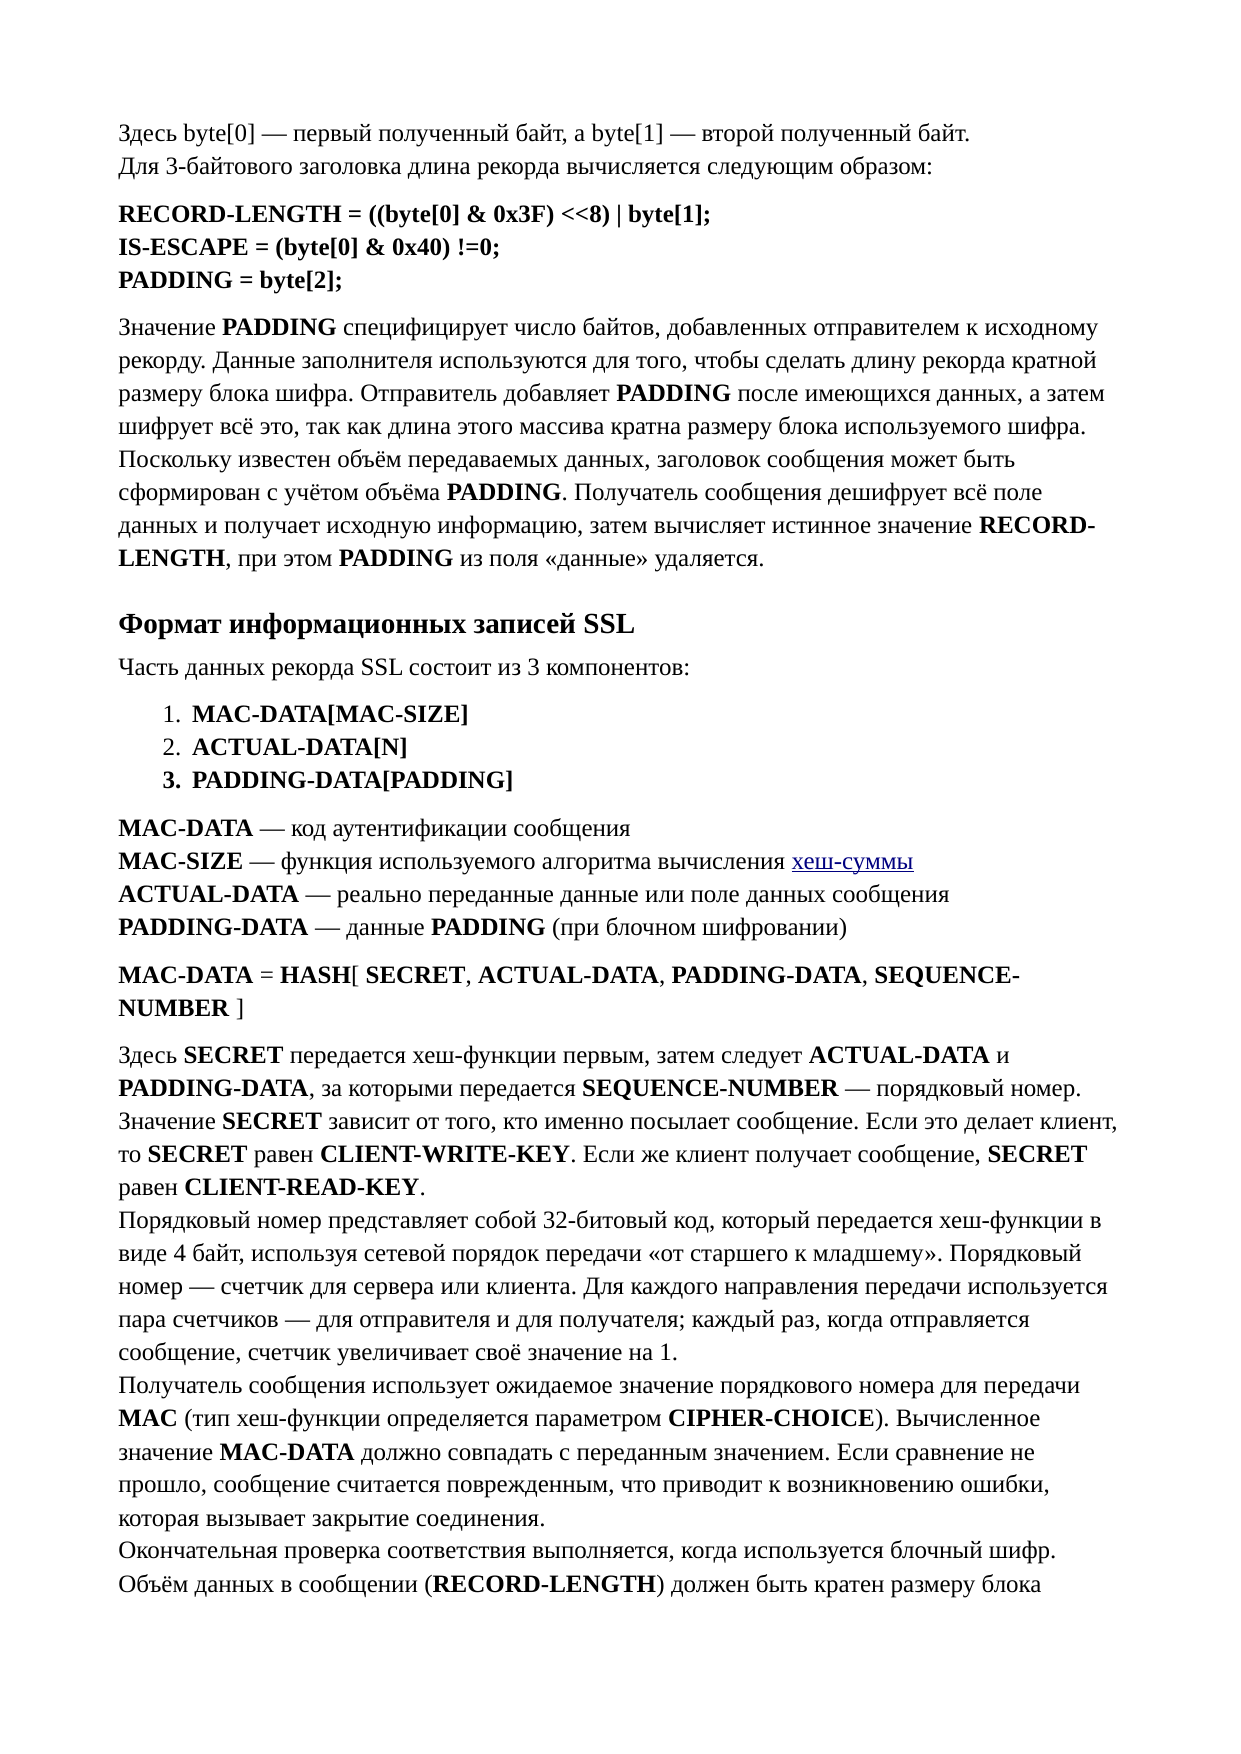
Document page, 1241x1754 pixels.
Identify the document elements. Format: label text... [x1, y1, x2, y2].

text RECORD-LENGTH = ((byte[0] & 0x3F) <<8) | byte[1]; IS-ESCAPE = (byte[0] & 0x40) !=0; PADDING = byte[2]; [118, 199, 1122, 293]
list PADDING-DATA[PADDING] [162, 765, 1122, 794]
text Здесь SECRET передается хеш-функции первым, затем следует ACTUAL-DATA и PADDING-DATA, за которыми передается SEQUENCE-NUMBER — порядковый номер. Значение SECRET зависит от того, кто именно посылает сообщение. Если это делает клиент, то SECRET равен CLIENT-WRITE-KEY. Если же клиент получает сообщение, SECRET равен CLIENT-READ-KEY. Порядковый номер представляет собой 32-битовый код, который передается хеш-функции в виде 4 байт, используя сетевой порядок передачи «от старшего к младшему». Порядковый номер — счетчик для сервера или клиента. Для каждого направления передачи используется пара счетчиков — для отправителя и для получателя; каждый раз, когда отправляется сообщение, счетчик увеличивает своё значение на 1. Получатель сообщения использует ожидаемое значение порядкового номера для передачи MAC (тип хеш-функции определяется параметром CIPHER-CHOICE). Вычисленное значение MAC-DATA должно совпадать с переданным значением. Если сравнение не прошло, сообщение считается поврежденным, что приводит к возникновению ошибки, которая вызывает закрытие соединения. Окончательная проверка соответствия выполняется, когда используется блочный шифр. Объём данных в сообщении (RECORD-LENGTH) должен быть кратен размеру блока [118, 1040, 1122, 1597]
subtitle Формат информационных записей SSL [118, 606, 1122, 639]
text Здесь byte[0] — первый полученный байт, а byte[1] — второй полученный байт. Для 3-байтового заголовка длина рекорда вычисляется следующим образом: [118, 118, 1122, 180]
text Часть данных рекорда SSL состоит из 3 компонентов: [118, 652, 1122, 681]
text MAC-DATA = HASH[ SECRET, ACTUAL-DATA, PADDING-DATA, SEQUENCE-NUMBER ] [118, 960, 1122, 1021]
list MAC-DATA[MAC-SIZE] [162, 699, 1122, 728]
text Значение PADDING специфицирует число байтов, добавленных отправителем к исходному рекорду. Данные заполнителя используются для того, чтобы сделать длину рекорда кратной размеру блока шифра. Отправитель добавляет PADDING после имеющихся данных, а затем шифрует всё это, так как длина этого массива кратна размеру блока используемого шифра. Поскольку известен объём передаваемых данных, заголовок сообщения может быть сформирован с учётом объёма PADDING. Получатель сообщения дешифрует всё поле данных и получает исходную информацию, затем вычисляет истинное значение RECORD-LENGTH, при этом PADDING из поля «данные» удаляется. [118, 312, 1122, 572]
list ACTUAL-DATA[N] [162, 732, 1122, 761]
text MAC-DATA — код аутентификации сообщения MAC-SIZE — функция используемого алгоритма вычисления хеш-суммы ACTUAL-DATA — реально переданные данные или поле данных сообщения PADDING-DATA — данные PADDING (при блочном шифровании) [118, 813, 1122, 941]
